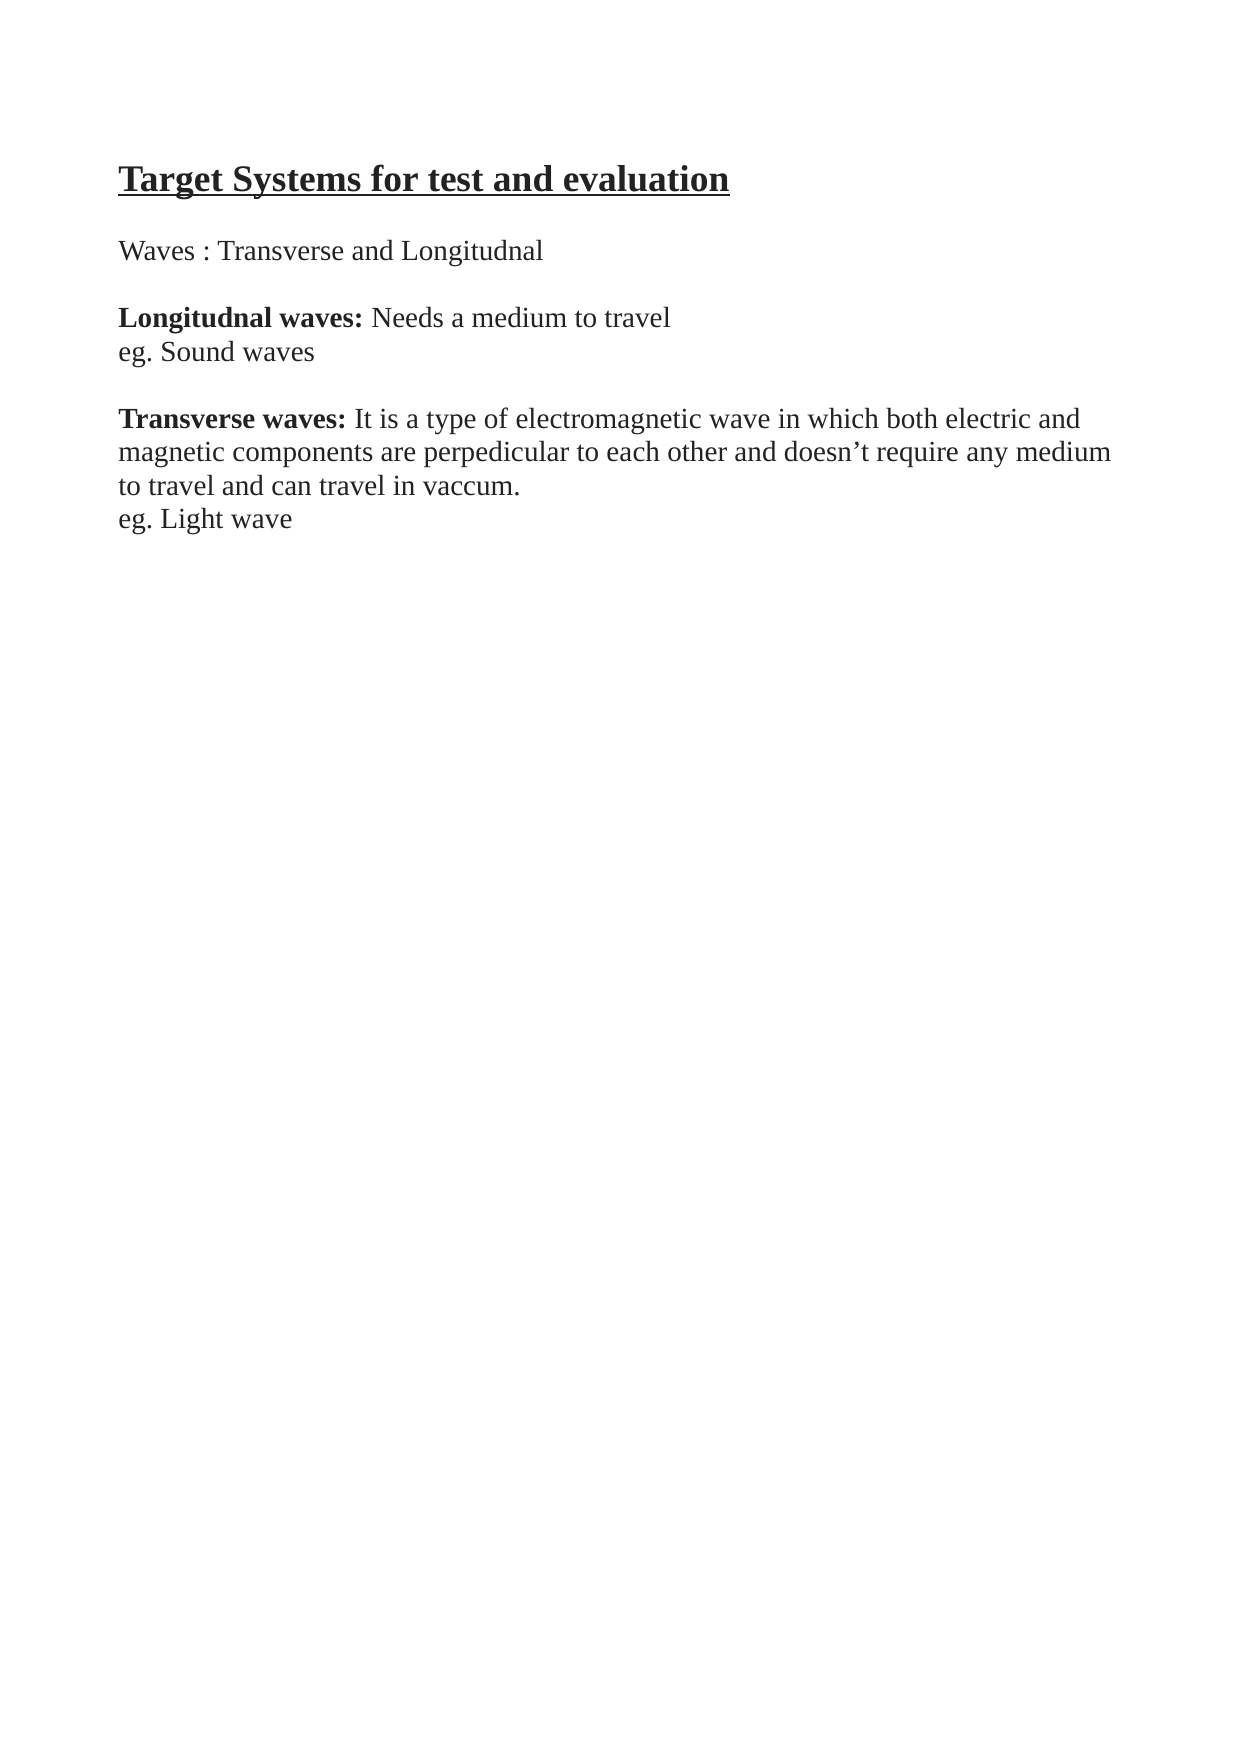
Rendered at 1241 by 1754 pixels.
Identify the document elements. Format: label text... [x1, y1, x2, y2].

text Waves : Transverse and Longitudnal [118, 233, 1122, 267]
text Transverse waves: It is a type of electromagnetic wave in which both electric and magnetic components are perpedicular to each other and doesn’t require any medium to travel and can travel in vaccum. [118, 401, 1122, 501]
text eg. Light wave [118, 501, 1122, 535]
text eg. Sound waves [118, 334, 1122, 367]
text Longitudnal waves: Needs a medium to travel [118, 300, 1122, 334]
text Target Systems for test and evaluation [118, 156, 1122, 199]
